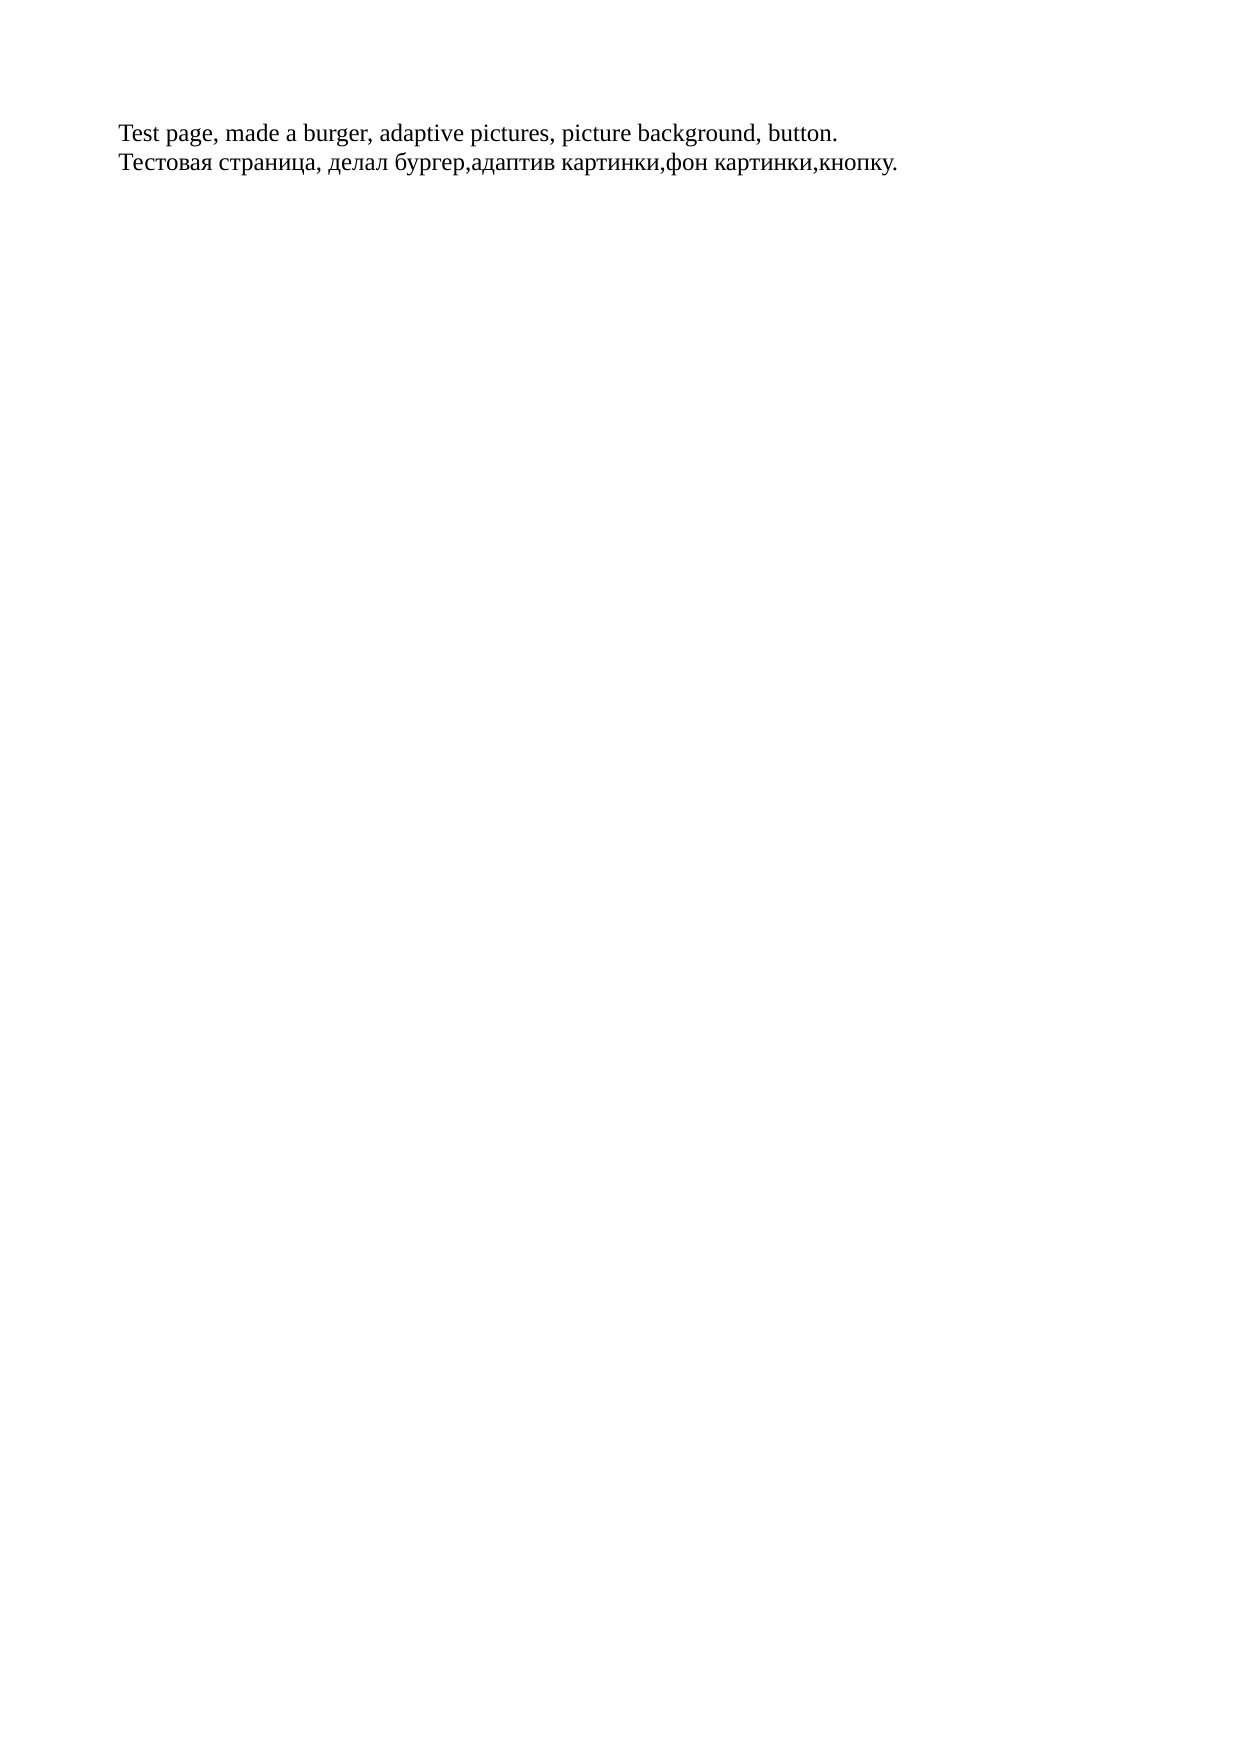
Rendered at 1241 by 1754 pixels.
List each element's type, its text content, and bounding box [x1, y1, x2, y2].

text Тестовая страница, делал бургер,адаптив картинки,фон картинки,кнопку. [118, 147, 1122, 176]
text Test page, made a burger, adaptive pictures, picture background, button. [118, 118, 1122, 147]
